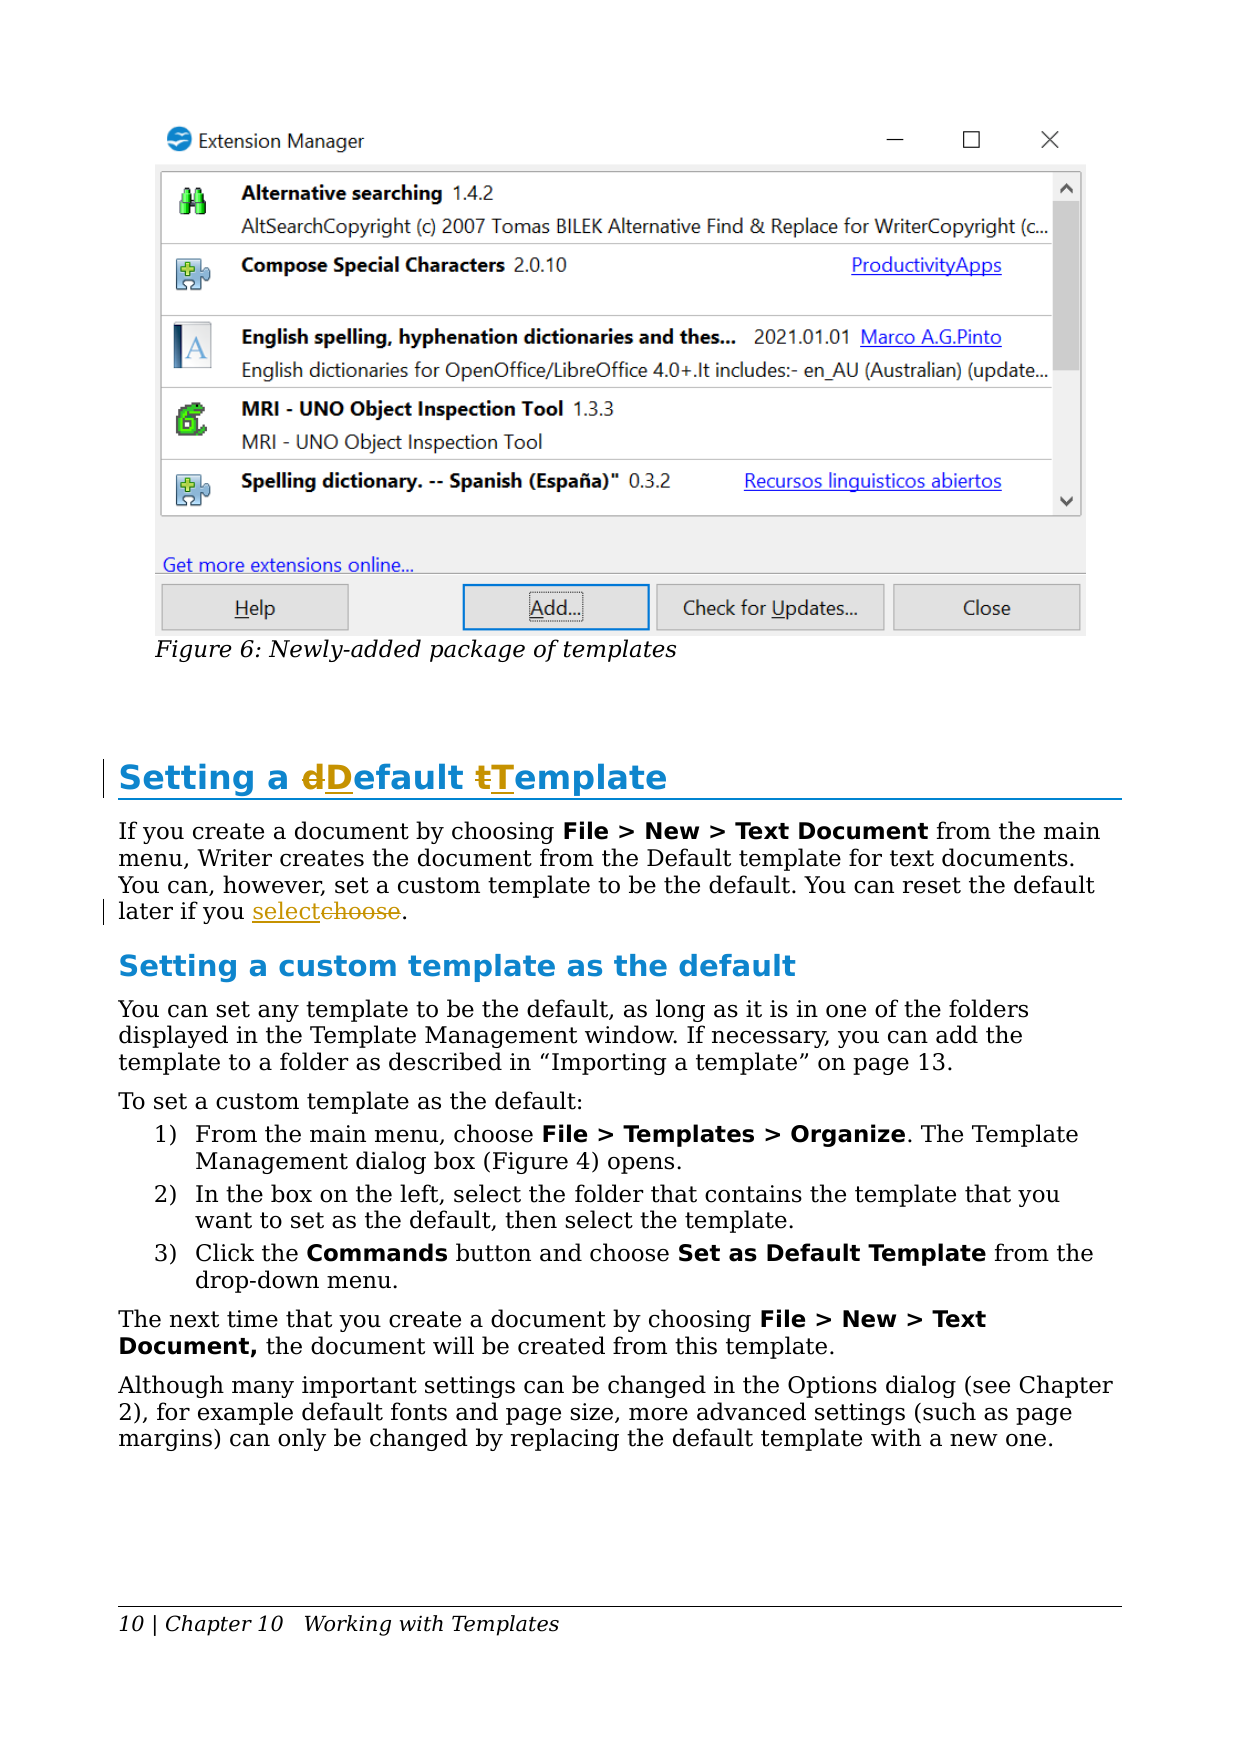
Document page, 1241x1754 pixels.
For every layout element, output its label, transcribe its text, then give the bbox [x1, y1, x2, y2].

text You can set any template to be the default, as long as it is in one of the folders displayed in the Template Management window. If necessary, you can add the template to a folder as described in “Importing a template” on page 13. [118, 996, 1122, 1076]
picture [155, 118, 1086, 636]
list In the box on the left, select the folder that contains the template that you want to set as the default, then select the template. [177, 1181, 1122, 1234]
list From the main menu, choose File > Templates > Organize. The Template Management dialog box (Figure 4) opens. [177, 1121, 1122, 1175]
list To set a custom template as the default: [118, 1088, 1122, 1115]
subtitle Setting a custom template as the default [118, 949, 1122, 983]
subtitle Setting a Default Template [118, 759, 1122, 798]
text Figure 6: Newly-added package of templates [155, 636, 1085, 662]
text Although many important settings can be changed in the Options dialog (see Chapter 2), for example default fonts and page size, more advanced settings (such as page margins) can only be changed by replacing the default template with a new one. [118, 1372, 1122, 1452]
text If you create a document by choosing File > New > Text Document from the main menu, Writer creates the document from the Default template for text documents. You can, however, set a custom template to be the default. You can reset the default later if you select. [118, 818, 1122, 925]
list Click the Commands button and choose Set as Default Template from the drop-down menu. [177, 1241, 1122, 1294]
text The next time that you create a document by choosing File > New > Text Document, the document will be created from this template. [118, 1306, 1122, 1360]
